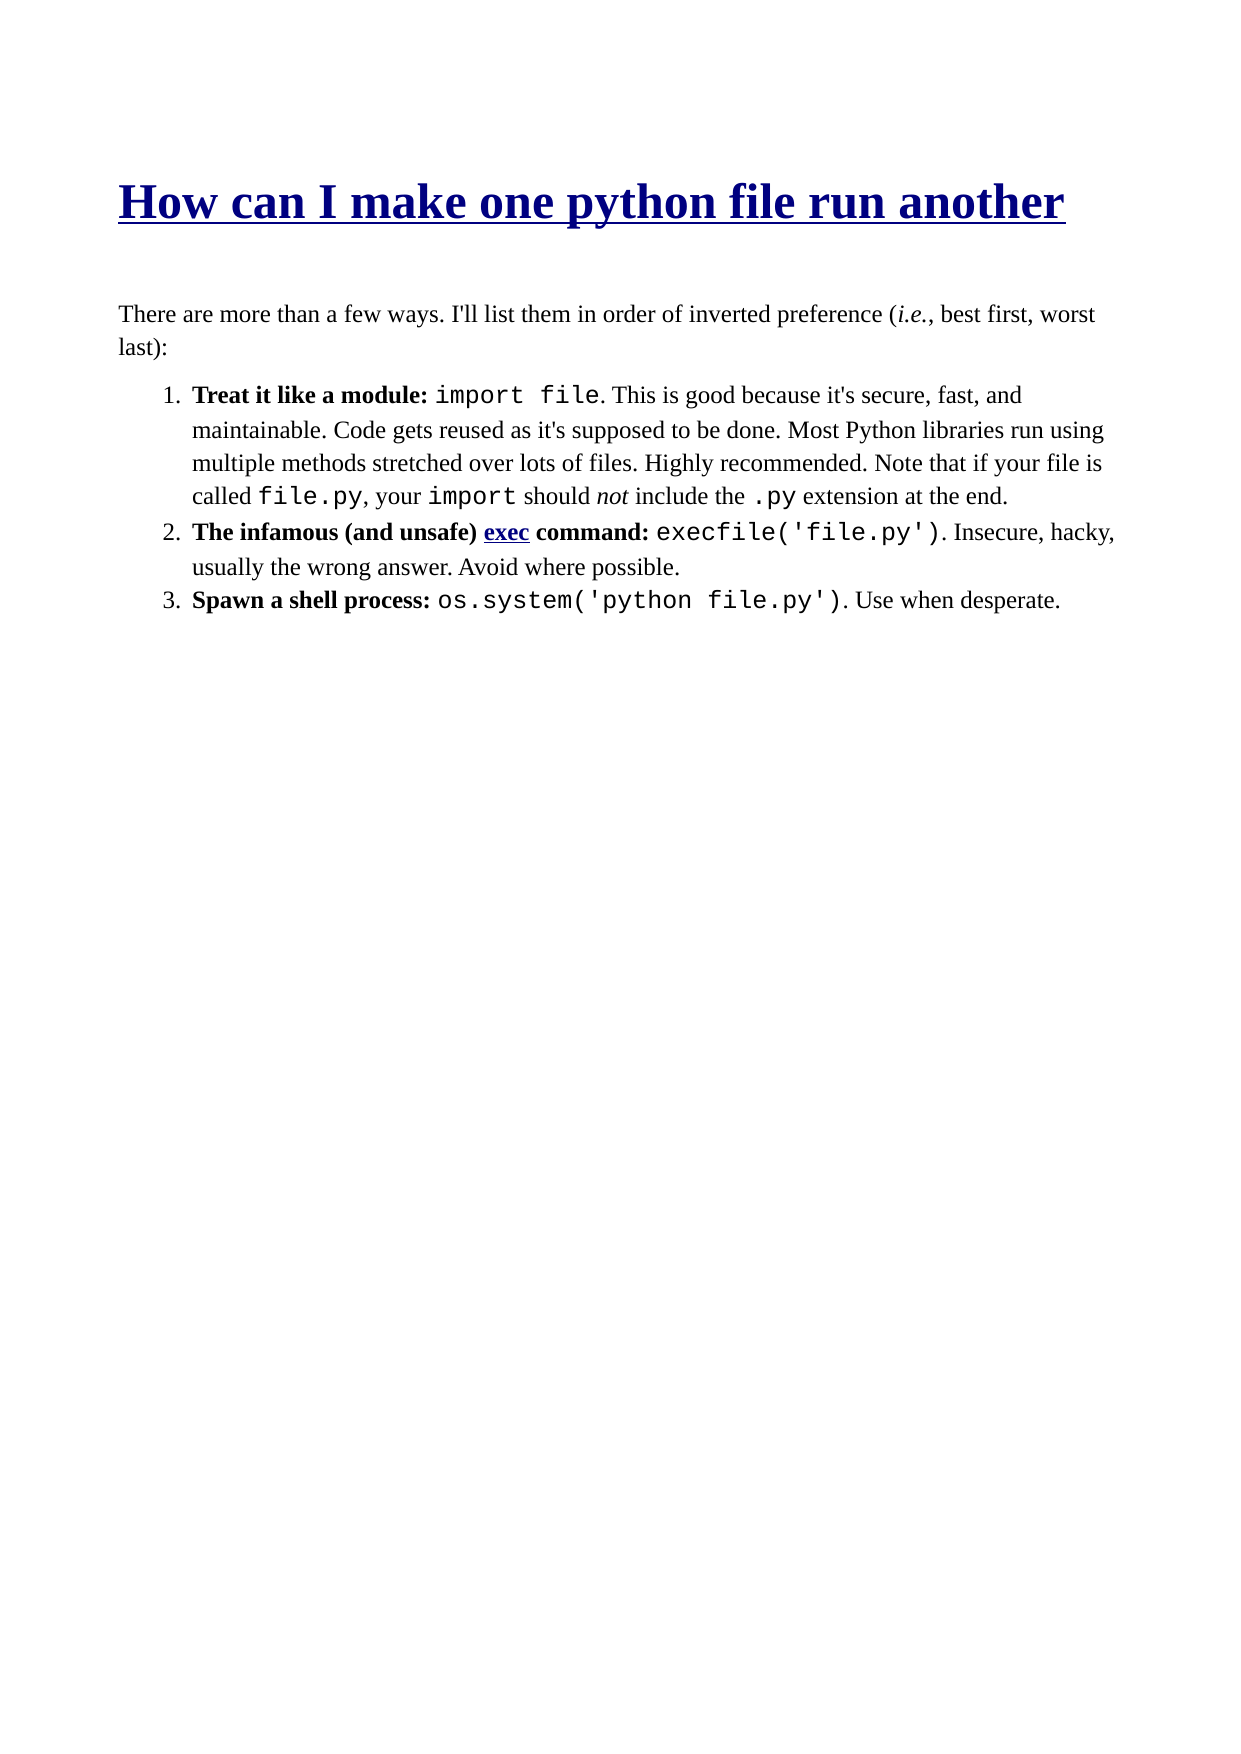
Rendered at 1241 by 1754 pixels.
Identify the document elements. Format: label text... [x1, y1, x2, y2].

text There are more than a few ways. I'll list them in order of inverted preference (i.e., best first, worst last): [118, 299, 1122, 361]
subtitle How can I make one python file run another [118, 172, 1122, 229]
list Spawn a shell process: os.system('python file.py'). Use when desperate. [162, 585, 1122, 616]
list Treat it like a module: import file. This is good because it's secure, fast, and maintainable. Code gets reused as it's supposed to be done. Most Python libraries run using multiple methods stretched over lots of files. Highly recommended. Note that if your file is called file.py, your import should not include the .py extension at the end. [162, 380, 1122, 512]
list The infamous (and unsafe) exec command: execfile('file.py'). Insecure, hacky, usually the wrong answer. Avoid where possible. [162, 517, 1122, 580]
